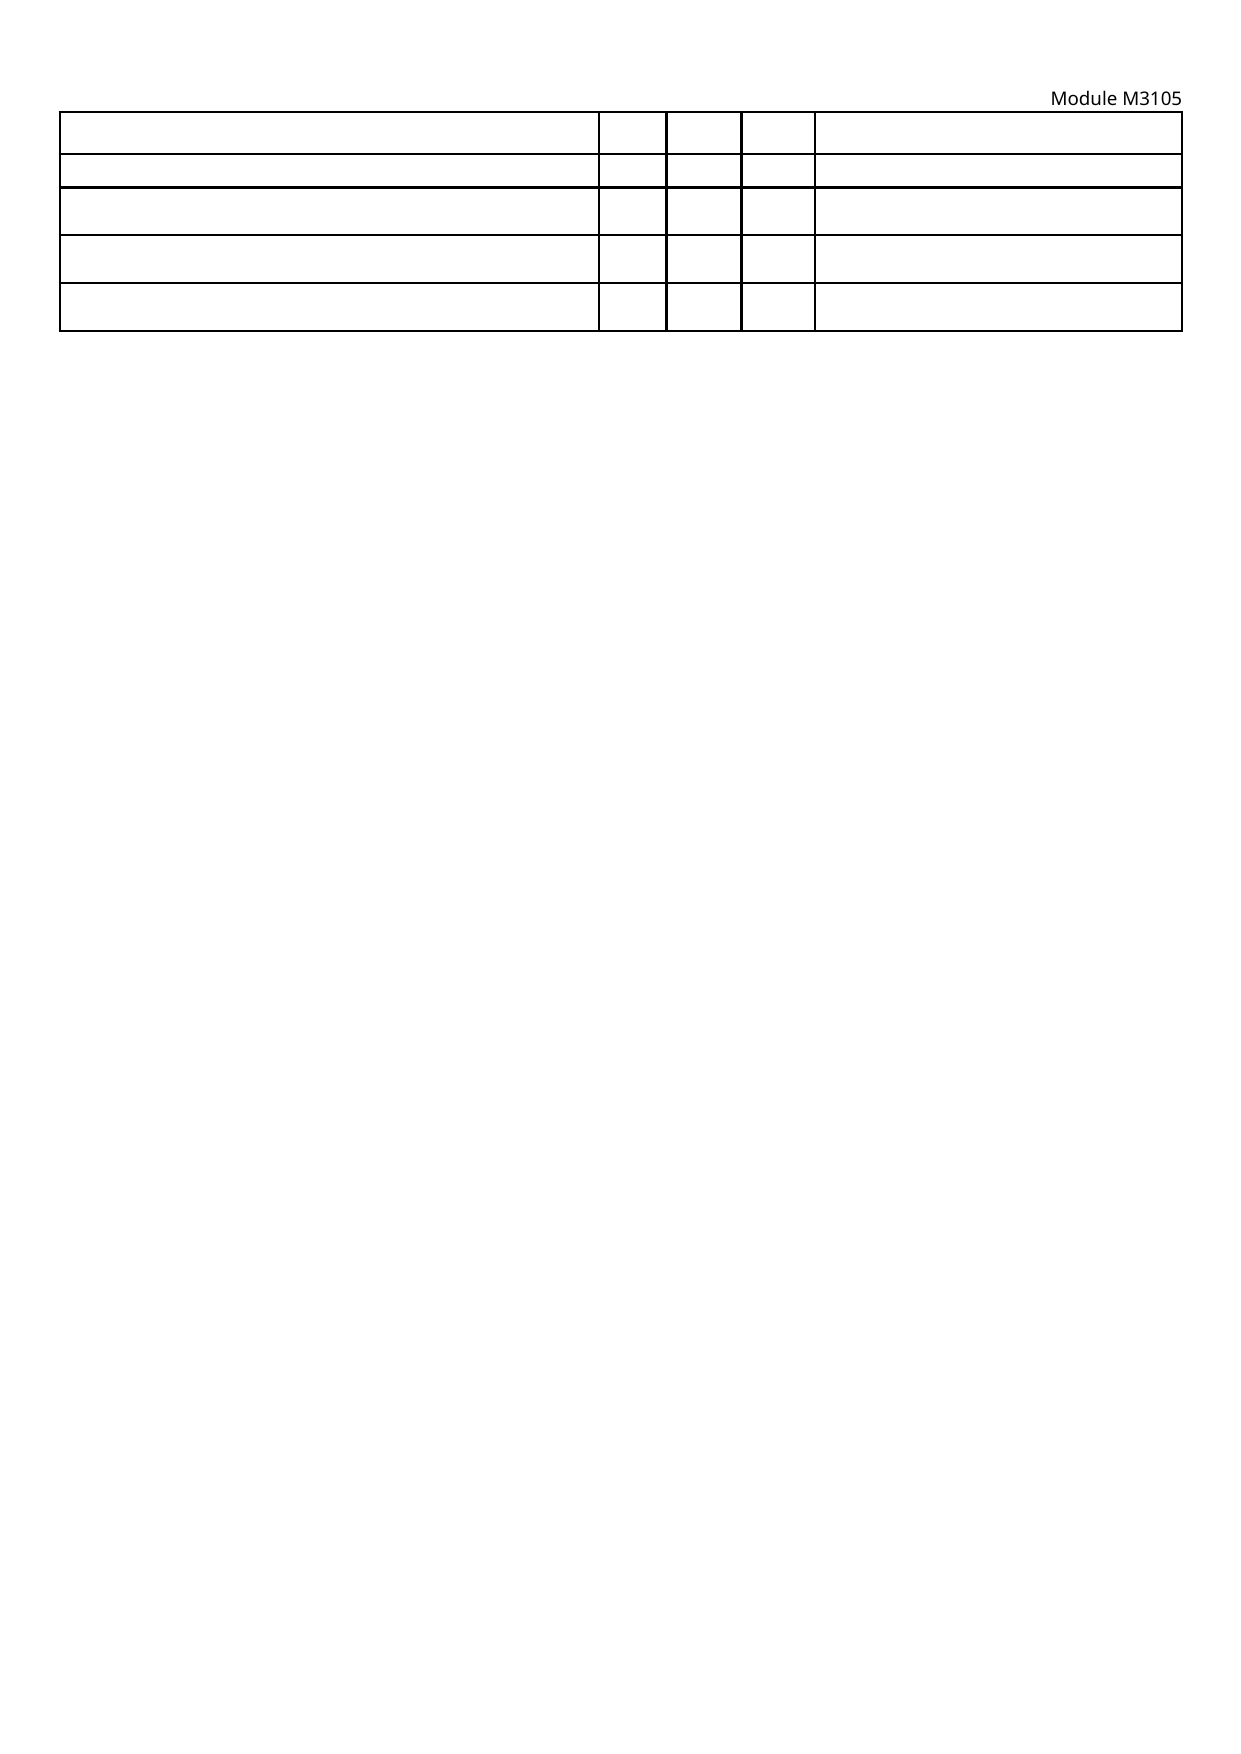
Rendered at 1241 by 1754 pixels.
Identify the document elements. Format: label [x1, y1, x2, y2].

table_cell [668, 113, 740, 153]
table_cell [668, 284, 740, 330]
table_cell [816, 155, 1181, 186]
table_cell [816, 189, 1181, 234]
table_cell [743, 236, 814, 282]
table_cell [600, 189, 665, 234]
table_cell [600, 113, 665, 153]
table_cell [668, 155, 740, 186]
table_cell [61, 236, 598, 282]
table_cell [743, 284, 814, 330]
table_cell [600, 284, 665, 330]
table_cell [816, 284, 1181, 330]
table_cell [61, 284, 598, 330]
table_cell [743, 113, 814, 153]
table_cell [816, 113, 1181, 153]
table_cell [816, 236, 1181, 282]
table_cell [743, 155, 814, 186]
table_cell [61, 155, 598, 186]
table_cell [743, 189, 814, 234]
table_cell [61, 189, 598, 234]
table_cell [668, 189, 740, 234]
table_cell [600, 155, 665, 186]
table_cell [61, 113, 598, 153]
table_cell [668, 236, 740, 282]
table_cell [600, 236, 665, 282]
